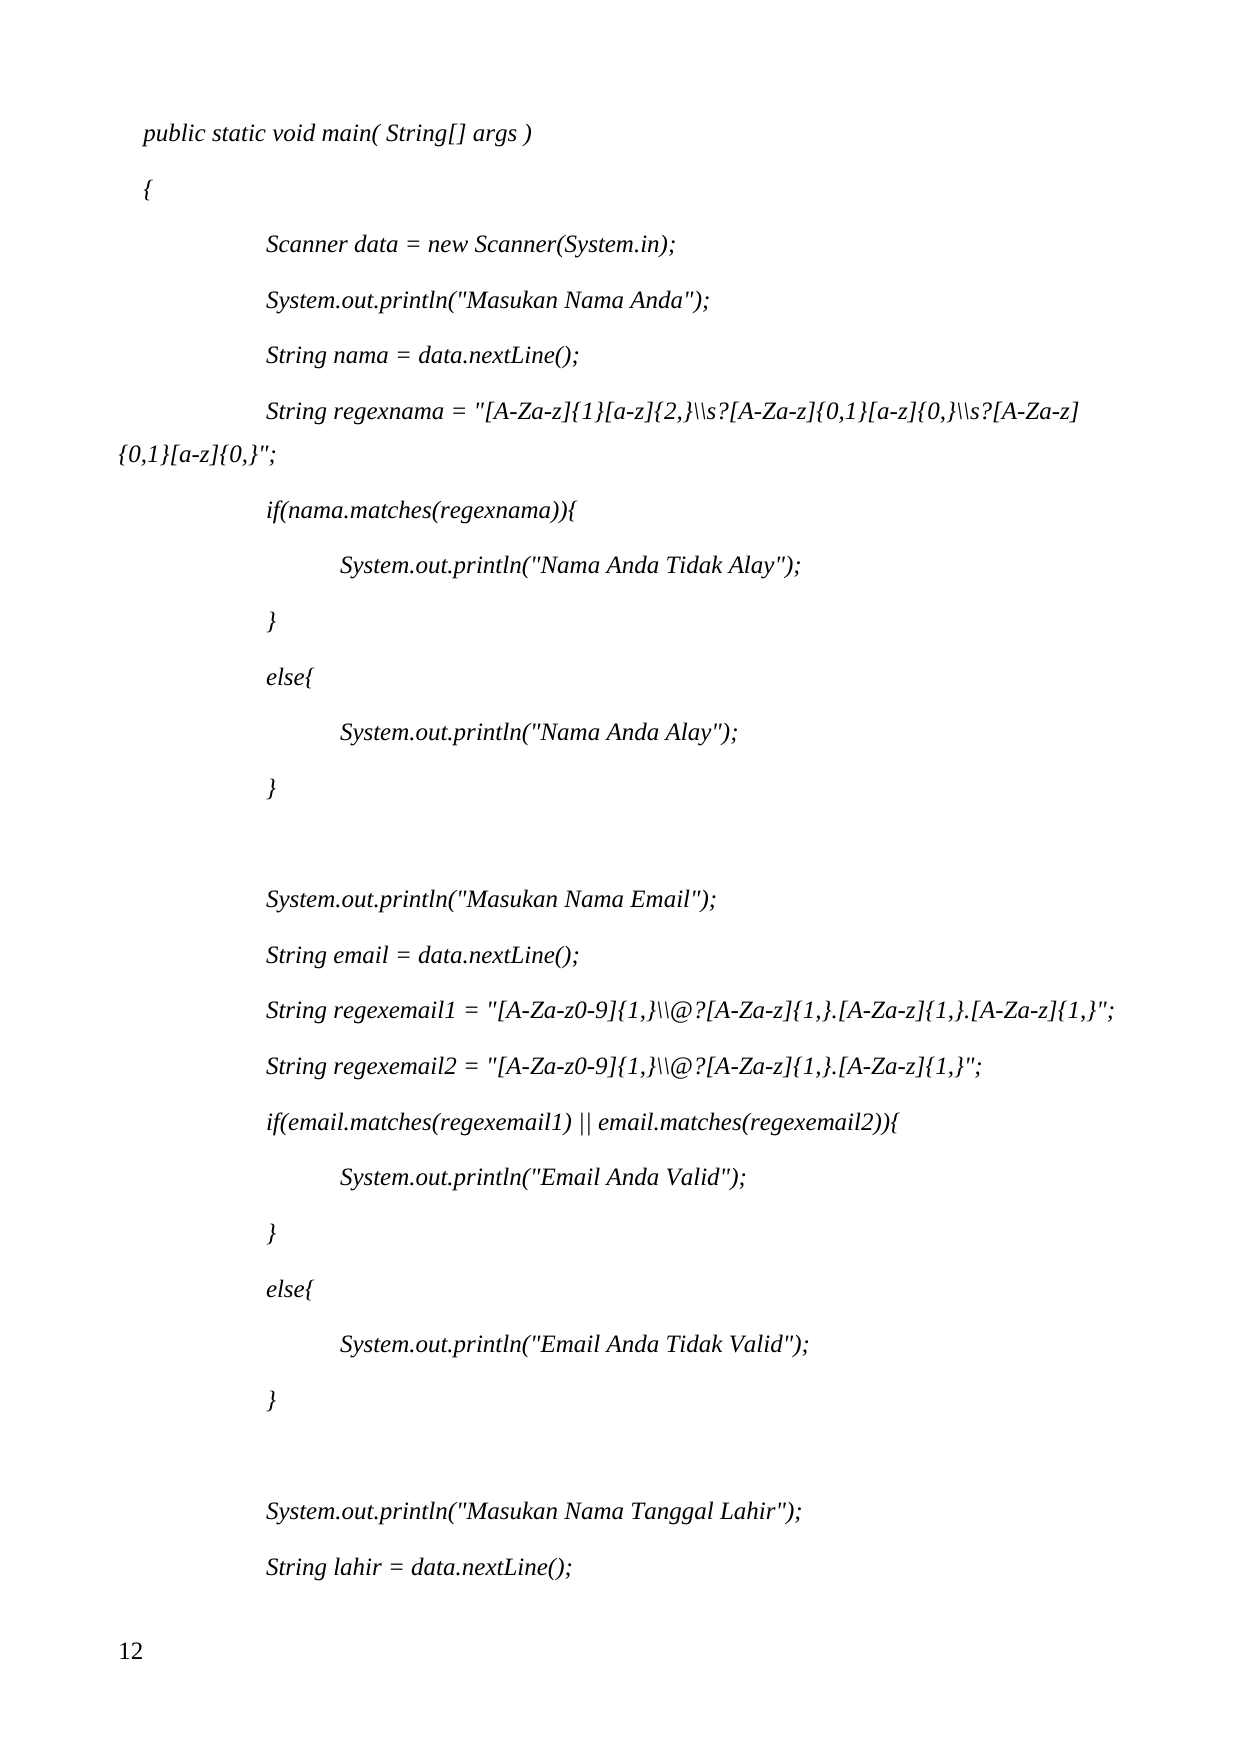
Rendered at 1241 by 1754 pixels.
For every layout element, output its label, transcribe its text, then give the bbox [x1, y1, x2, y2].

text String regexemail1 = "[A-Za-z0-9]{1,}\\@?[A-Za-z]{1,}.[A-Za-z]{1,}.[A-Za-z]{1,}"; [118, 996, 1122, 1024]
text System.out.println("Email Anda Tidak Valid"); [118, 1329, 1122, 1358]
text } [118, 1218, 1122, 1247]
text } [118, 606, 1122, 635]
text System.out.println("Nama Anda Alay"); [118, 717, 1122, 746]
text System.out.println("Masukan Nama Tanggal Lahir"); [118, 1496, 1122, 1525]
text if(nama.matches(regexnama)){ [118, 495, 1122, 524]
text System.out.println("Masukan Nama Email"); [118, 884, 1122, 913]
text { [118, 174, 1122, 202]
text System.out.println("Email Anda Valid"); [118, 1162, 1122, 1191]
text String lahir = data.nextLine(); [118, 1552, 1122, 1581]
text String regexemail2 = "[A-Za-z0-9]{1,}\\@?[A-Za-z]{1,}.[A-Za-z]{1,}"; [118, 1051, 1122, 1080]
text System.out.println("Nama Anda Tidak Alay"); [118, 551, 1122, 579]
text } [118, 773, 1122, 802]
text public static void main( String[] args ) [118, 118, 1122, 147]
text System.out.println("Masukan Nama Anda"); [118, 285, 1122, 314]
text else{ [118, 1274, 1122, 1302]
text else{ [118, 662, 1122, 691]
text if(email.matches(regexemail1) || email.matches(regexemail2)){ [118, 1107, 1122, 1136]
text Scanner data = new Scanner(System.in); [118, 229, 1122, 258]
text String nama = data.nextLine(); [118, 341, 1122, 369]
text String regexnama = "[A-Za-z]{1}[a-z]{2,}\\s?[A-Za-z]{0,1}[a-z]{0,}\\s?[A-Za-z]{0,1}[a-z]{0,}"; [118, 396, 1122, 468]
text String email = data.nextLine(); [118, 940, 1122, 969]
text } [118, 1385, 1122, 1414]
